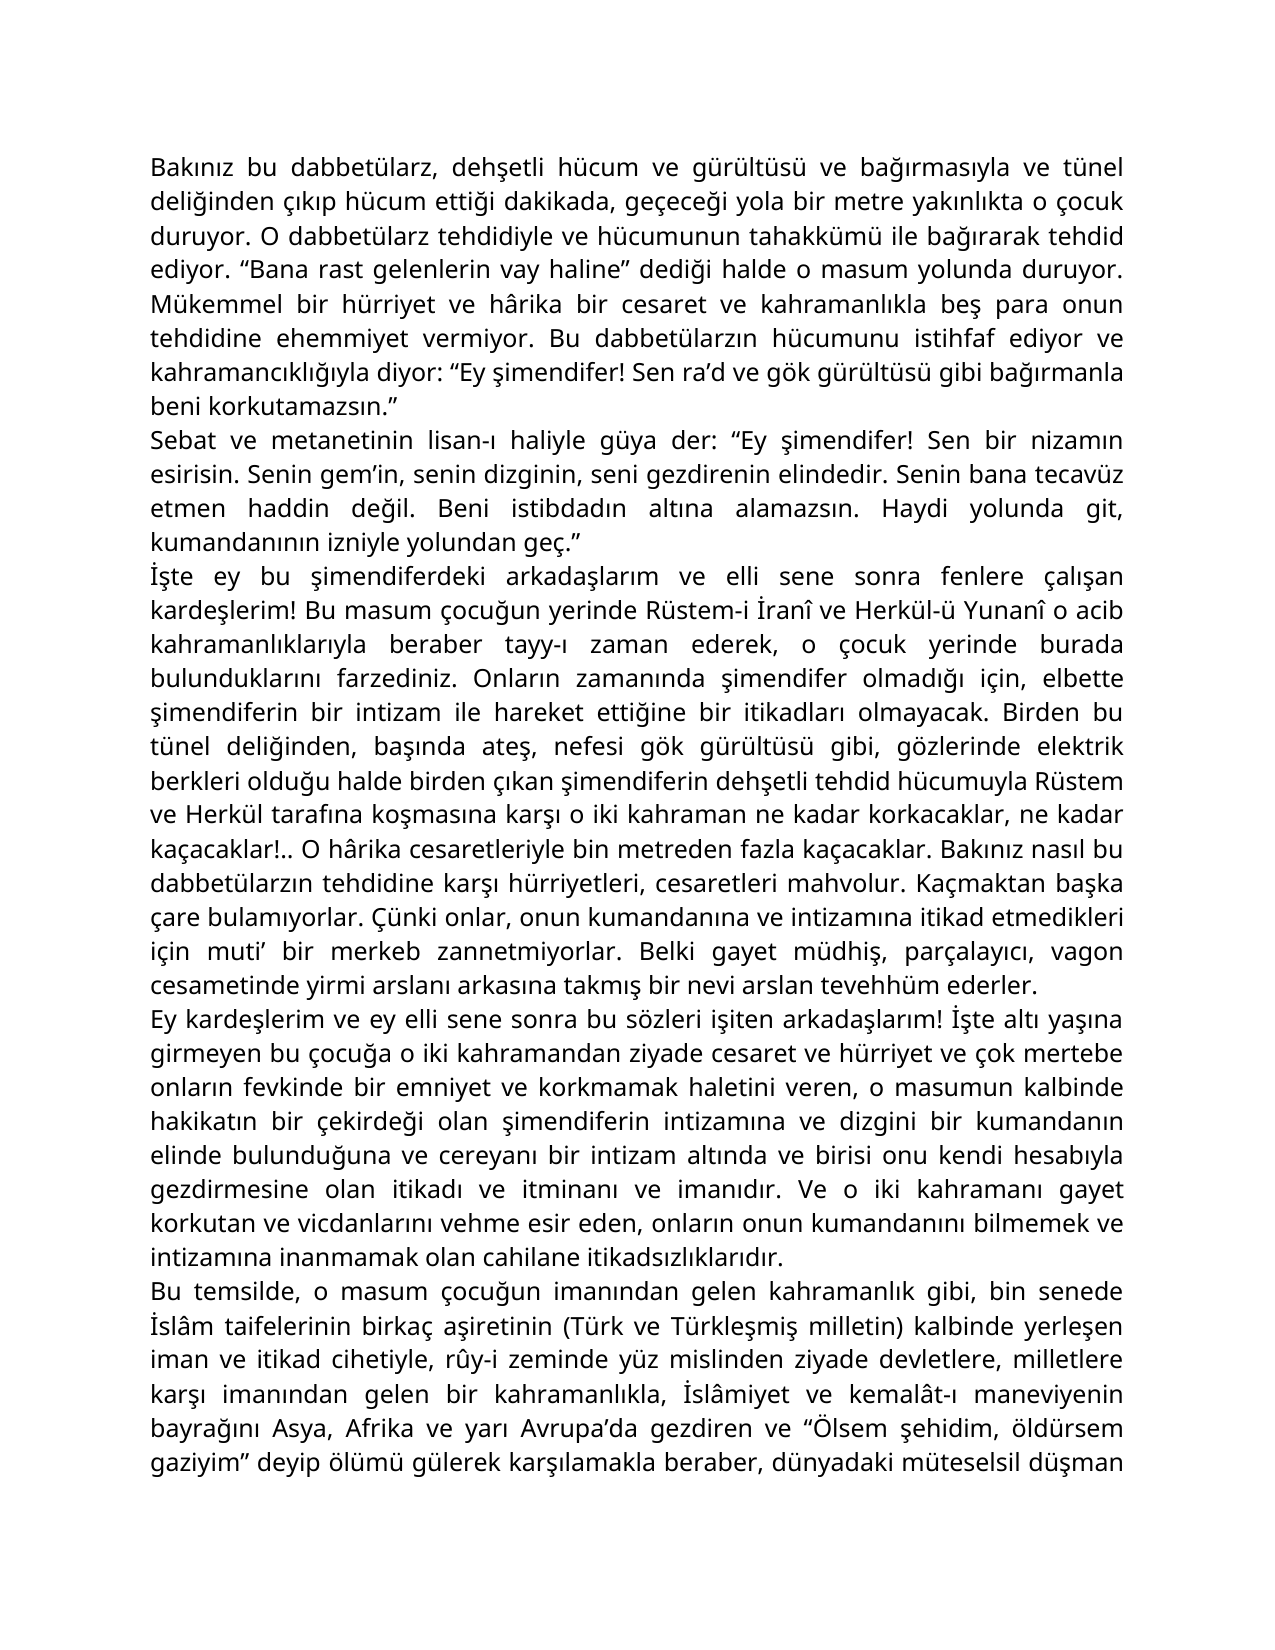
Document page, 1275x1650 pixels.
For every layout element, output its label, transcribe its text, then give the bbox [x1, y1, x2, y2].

text Bakınız bu dabbetülarz, dehşetli hücum ve gürültüsü ve bağırmasıyla ve tünel deliğinden çıkıp hücum ettiği dakikada, geçeceği yola bir metre yakınlıkta o çocuk duruyor. O dabbetülarz tehdidiyle ve hücumunun tahakkümü ile bağırarak tehdid ediyor. “Bana rast gelenlerin vay haline” dediği halde o masum yolunda duruyor. Mükemmel bir hürriyet ve hârika bir cesaret ve kahramanlıkla beş para onun tehdidine ehemmiyet vermiyor. Bu dabbetülarzın hücumunu istihfaf ediyor ve kahramancıklığıyla diyor: “Ey şimendifer! Sen ra’d ve gök gürültüsü gibi bağırmanla beni korkutamazsın.” [150, 150, 1125, 422]
text Bu temsilde, o masum çocuğun imanından gelen kahramanlık gibi, bin senede İslâm taifelerinin birkaç aşiretinin (Türk ve Türkleşmiş milletin) kalbinde yerleşen iman ve itikad cihetiyle, rûy-i zeminde yüz mislinden ziyade devletlere, milletlere karşı imanından gelen bir kahramanlıkla, İslâmiyet ve kemalât-ı maneviyenin bayrağını Asya, Afrika ve yarı Avrupa’da gezdiren ve “Ölsem şehidim, öldürsem gaziyim” deyip ölümü gülerek karşılamakla beraber, dünyadaki müteselsil düşman [150, 1274, 1125, 1478]
text Sebat ve metanetinin lisan-ı haliyle güya der: “Ey şimendifer! Sen bir nizamın esirisin. Senin gem’in, senin dizginin, seni gezdirenin elindedir. Senin bana tecavüz etmen haddin değil. Beni istibdadın altına alamazsın. Haydi yolunda git, kumandanının izniyle yolundan geç.” [150, 422, 1125, 559]
text Ey kardeşlerim ve ey elli sene sonra bu sözleri işiten arkadaşlarım! İşte altı yaşına girmeyen bu çocuğa o iki kahramandan ziyade cesaret ve hürriyet ve çok mertebe onların fevkinde bir emniyet ve korkmamak haletini veren, o masumun kalbinde hakikatın bir çekirdeği olan şimendiferin intizamına ve dizgini bir kumandanın elinde bulunduğuna ve cereyanı bir intizam altında ve birisi onu kendi hesabıyla gezdirmesine olan itikadı ve itminanı ve imanıdır. Ve o iki kahramanı gayet korkutan ve vicdanlarını vehme esir eden, onların onun kumandanını bilmemek ve intizamına inanmamak olan cahilane itikadsızlıklarıdır. [150, 1002, 1125, 1274]
text İşte ey bu şimendiferdeki arkadaşlarım ve elli sene sonra fenlere çalışan kardeşlerim! Bu masum çocuğun yerinde Rüstem-i İranî ve Herkül-ü Yunanî o acib kahramanlıklarıyla beraber tayy-ı zaman ederek, o çocuk yerinde burada bulunduklarını farzediniz. Onların zamanında şimendifer olmadığı için, elbette şimendiferin bir intizam ile hareket ettiğine bir itikadları olmayacak. Birden bu tünel deliğinden, başında ateş, nefesi gök gürültüsü gibi, gözlerinde elektrik berkleri olduğu halde birden çıkan şimendiferin dehşetli tehdid hücumuyla Rüstem ve Herkül tarafına koşmasına karşı o iki kahraman ne kadar korkacaklar, ne kadar kaçacaklar!.. O hârika cesaretleriyle bin metreden fazla kaçacaklar. Bakınız nasıl bu dabbetülarzın tehdidine karşı hürriyetleri, cesaretleri mahvolur. Kaçmaktan başka çare bulamıyorlar. Çünki onlar, onun kumandanına ve intizamına itikad etmedikleri için muti’ bir merkeb zannetmiyorlar. Belki gayet müdhiş, parçalayıcı, vagon cesametinde yirmi arslanı arkasına takmış bir nevi arslan tevehhüm ederler. [150, 559, 1125, 1002]
